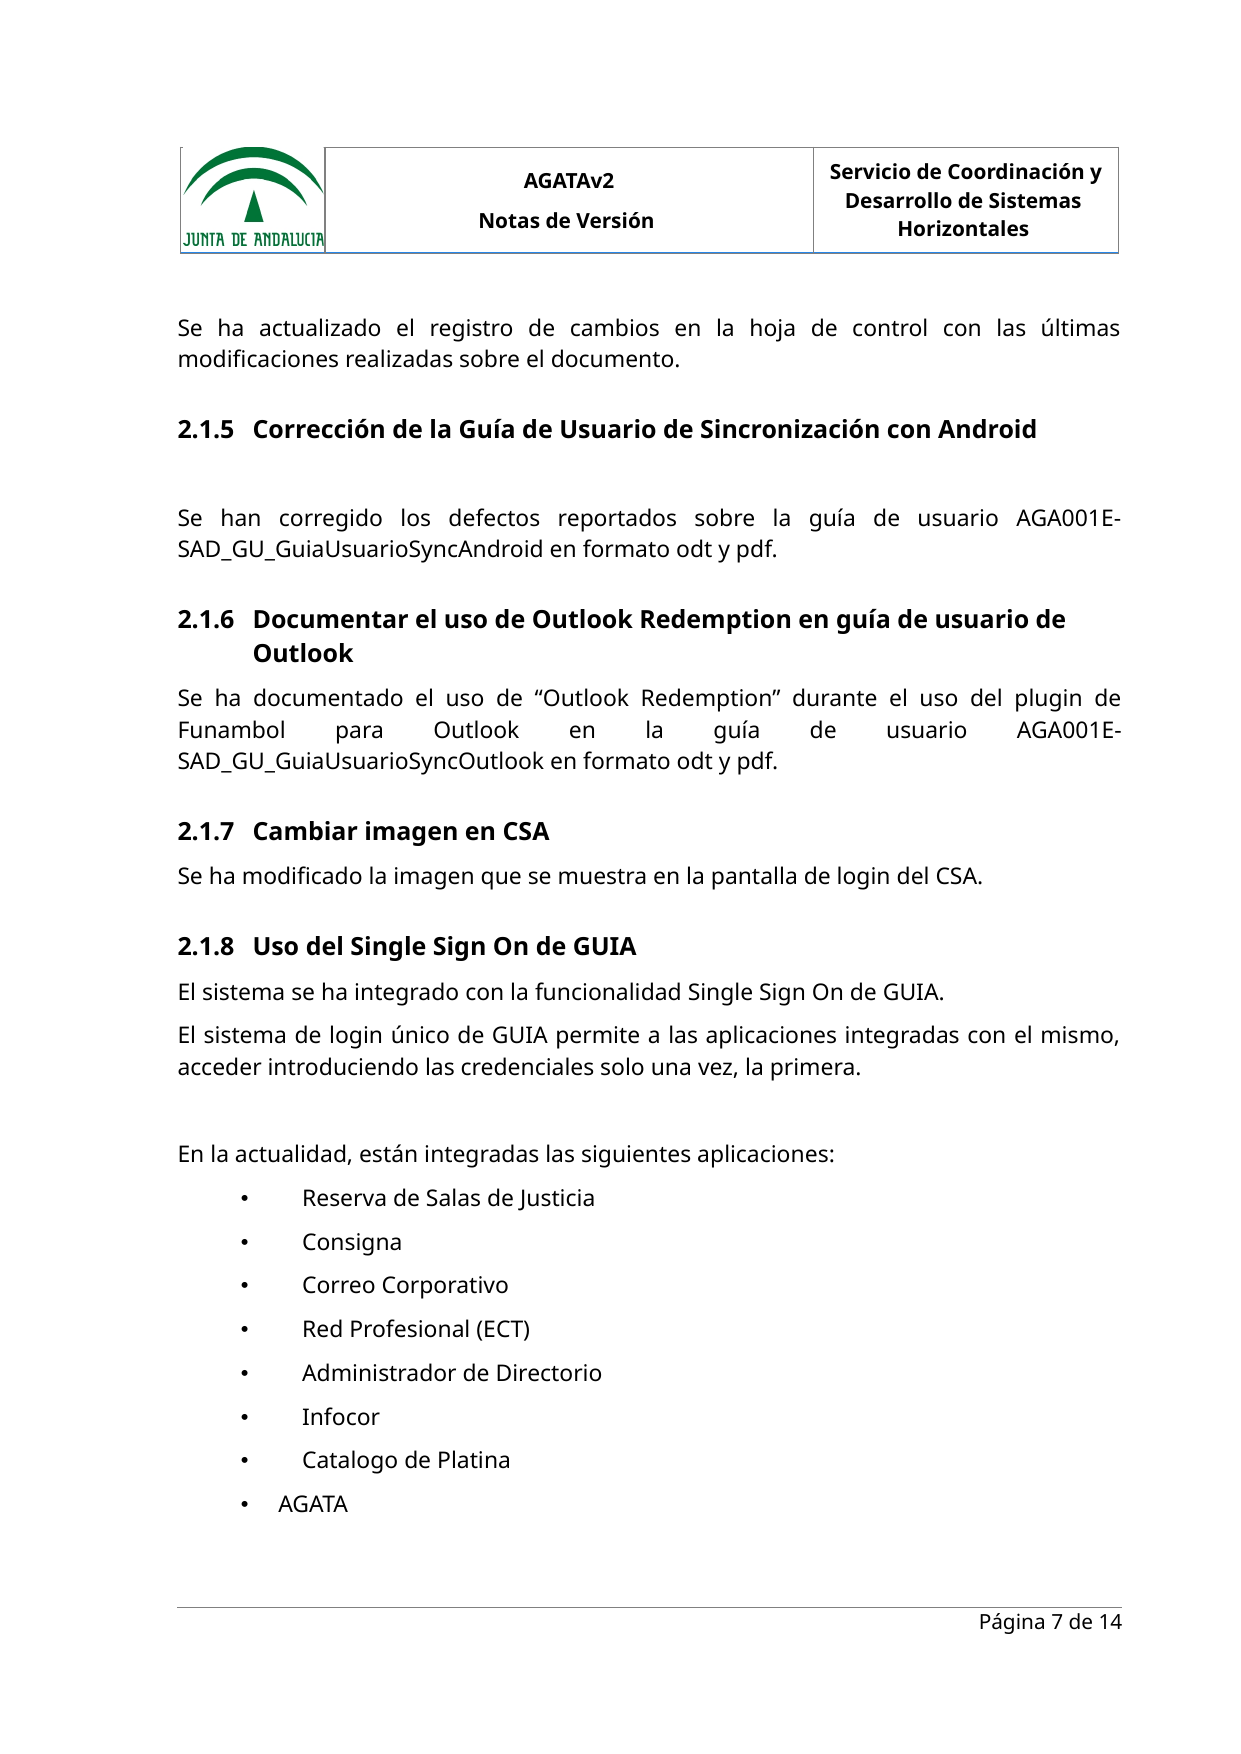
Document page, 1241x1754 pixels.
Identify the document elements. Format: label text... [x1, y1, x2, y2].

subtitle Uso del Single Sign On de GUIA [177, 929, 1122, 963]
picture [183, 147, 324, 246]
subtitle Cambiar imagen en CSA [177, 814, 1122, 848]
list Infocor [241, 1401, 1122, 1432]
text El sistema de login único de GUIA permite a las aplicaciones integradas con el mismo, acceder introduciendo las credenciales solo una vez, la primera. [177, 1019, 1122, 1082]
list Consigna [241, 1226, 1122, 1257]
list Red Profesional (ECT) [241, 1313, 1122, 1344]
text Se ha documentado el uso de “Outlook Redemption” durante el uso del plugin de Funambol para Outlook en la guía de usuario AGA001E-SAD_GU_GuiaUsuarioSyncOutlook en formato odt y pdf. [177, 682, 1122, 776]
text Se ha actualizado el registro de cambios en la hoja de control con las últimas modificaciones realizadas sobre el documento. [177, 311, 1122, 374]
text En la actualidad, están integradas las siguientes aplicaciones: [177, 1138, 1122, 1169]
text Se ha modificado la imagen que se muestra en la pantalla de login del CSA. [177, 860, 1122, 891]
text Se han corregido los defectos reportados sobre la guía de usuario AGA001E-SAD_GU_GuiaUsuarioSyncAndroid en formato odt y pdf. [177, 502, 1122, 564]
text El sistema se ha integrado con la funcionalidad Single Sign On de GUIA. [177, 976, 1122, 1007]
list Administrador de Directorio [241, 1357, 1122, 1388]
list Catalogo de Platina [241, 1444, 1122, 1476]
list Correo Corporativo [241, 1269, 1122, 1301]
subtitle Corrección de la Guía de Usuario de Sincronización con Android [177, 411, 1122, 446]
list Reserva de Salas de Justicia [241, 1182, 1122, 1213]
subtitle Documentar el uso de Outlook Redemption en guía de usuario de Outlook [177, 602, 1122, 670]
list AGATA [241, 1488, 1122, 1519]
